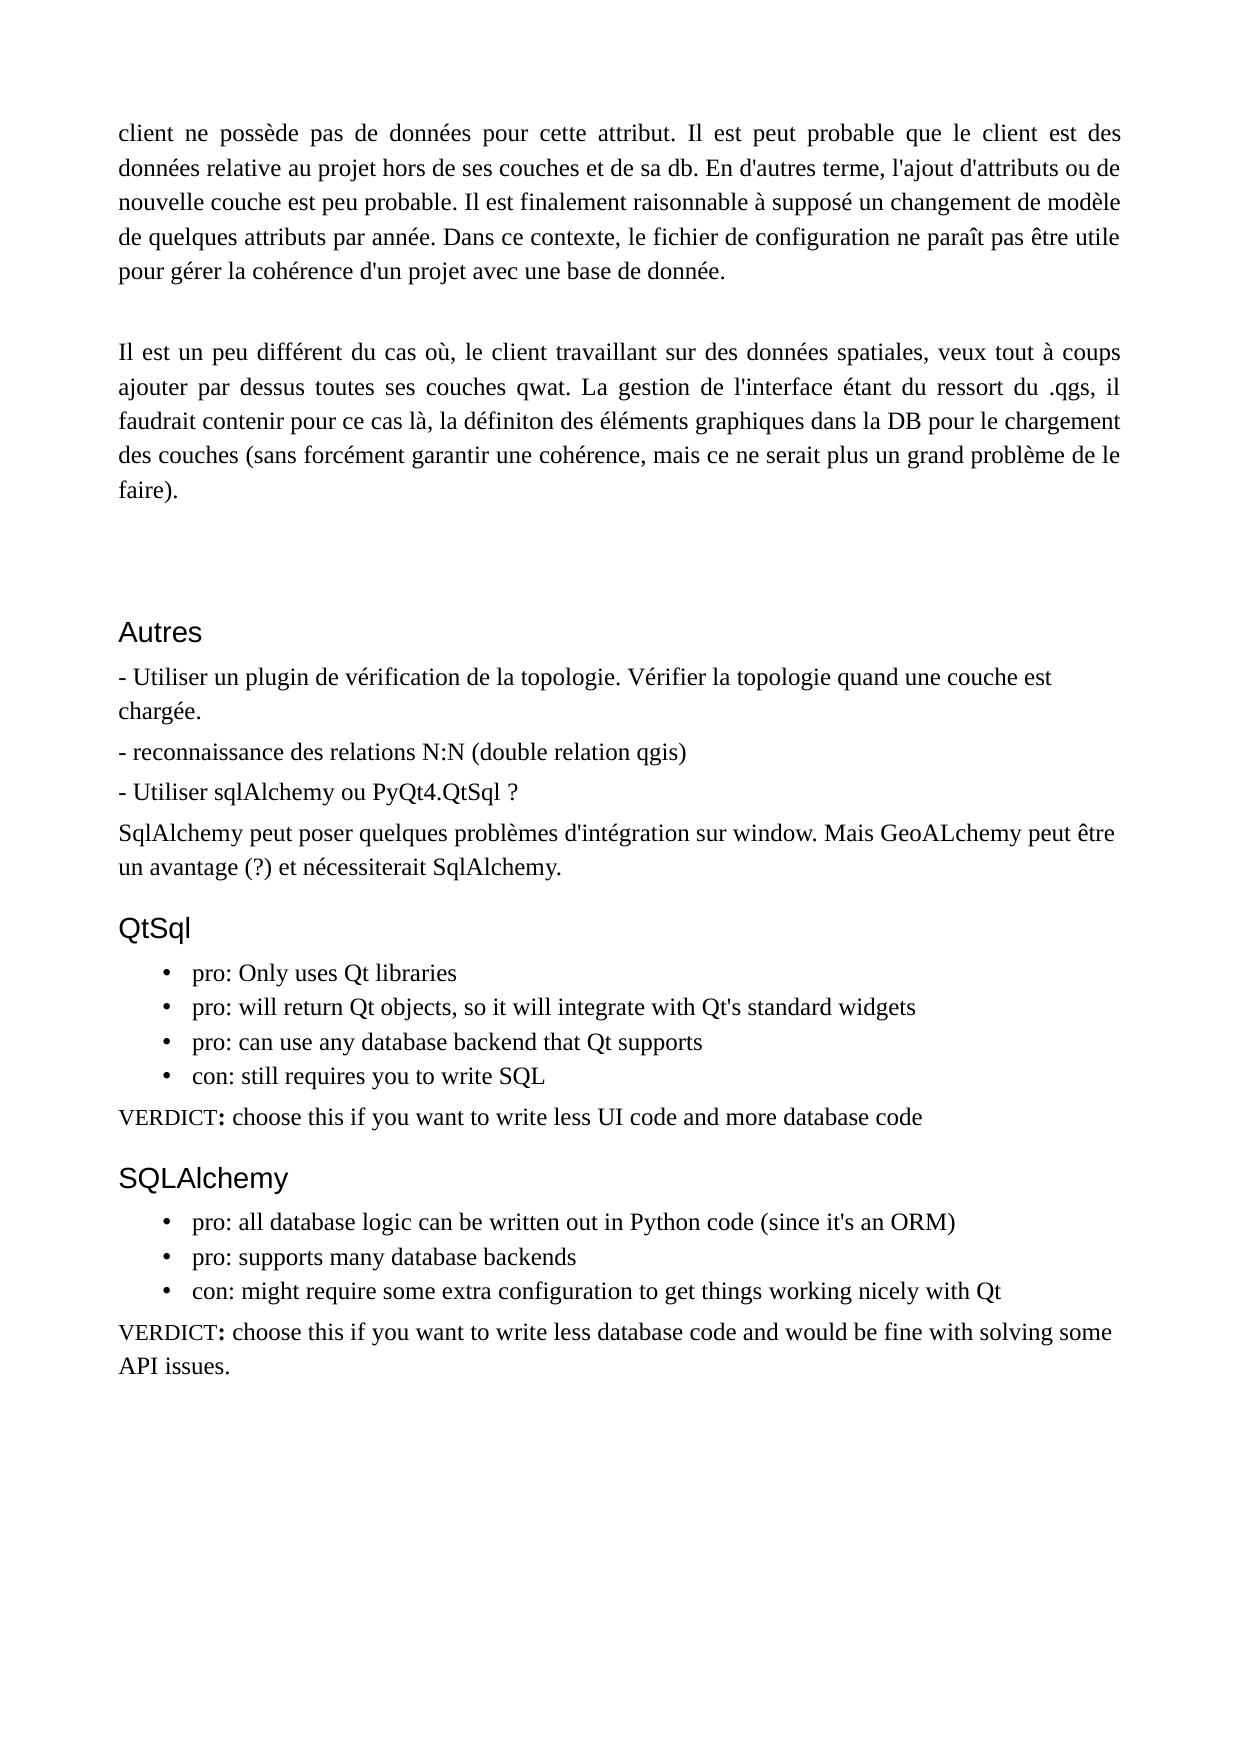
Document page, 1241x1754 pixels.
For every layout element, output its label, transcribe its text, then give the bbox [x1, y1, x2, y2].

list con: still requires you to write SQL [162, 1061, 1122, 1090]
list con: might require some extra configuration to get things working nicely with Qt [162, 1276, 1122, 1305]
text - reconnaissance des relations N:N (double relation qgis) [118, 737, 1122, 765]
text VERDICT: choose this if you want to write less database code and would be fine with solving some API issues. [118, 1317, 1122, 1380]
list pro: will return Qt objects, so it will integrate with Qt's standard widgets [162, 992, 1122, 1021]
text - Utiliser sqlAlchemy ou PyQt4.QtSql ? [118, 777, 1122, 806]
text client ne possède pas de données pour cette attribut. Il est peut probable que le client est des données relative au projet hors de ses couches et de sa db. En d'autres terme, l'ajout d'attributs ou de nouvelle couche est peu probable. Il est finalement raisonnable à supposé un changement de modèle de quelques attributs par année. Dans ce contexte, le fichier de configuration ne paraît pas être utile pour gérer la cohérence d'un projet avec une base de donnée. [118, 118, 1122, 285]
text Il est un peu différent du cas où, le client travaillant sur des données spatiales, veux tout à coups ajouter par dessus toutes ses couches qwat. La gestion de l'interface étant du ressort du .qgs, il faudrait contenir pour ce cas là, la définiton des éléments graphiques dans la DB pour le chargement des couches (sans forcément garantir une cohérence, mais ce ne serait plus un grand problème de le faire). [118, 337, 1122, 504]
subtitle SQLAlchemy [118, 1161, 1122, 1194]
subtitle Autres [118, 616, 1122, 649]
list pro: Only uses Qt libraries [162, 958, 1122, 986]
text SqlAlchemy peut poser quelques problèmes d'intégration sur window. Mais GeoALchemy peut être un avantage (?) et nécessiterait SqlAlchemy. [118, 818, 1122, 881]
subtitle QtSql [118, 912, 1122, 945]
list pro: supports many database backends [162, 1242, 1122, 1270]
text VERDICT: choose this if you want to write less UI code and more database code [118, 1102, 1122, 1130]
text - Utiliser un plugin de vérification de la topologie. Vérifier la topologie quand une couche est chargée. [118, 662, 1122, 725]
list pro: all database logic can be written out in Python code (since it's an ORM) [162, 1207, 1122, 1236]
list pro: can use any database backend that Qt supports [162, 1027, 1122, 1055]
